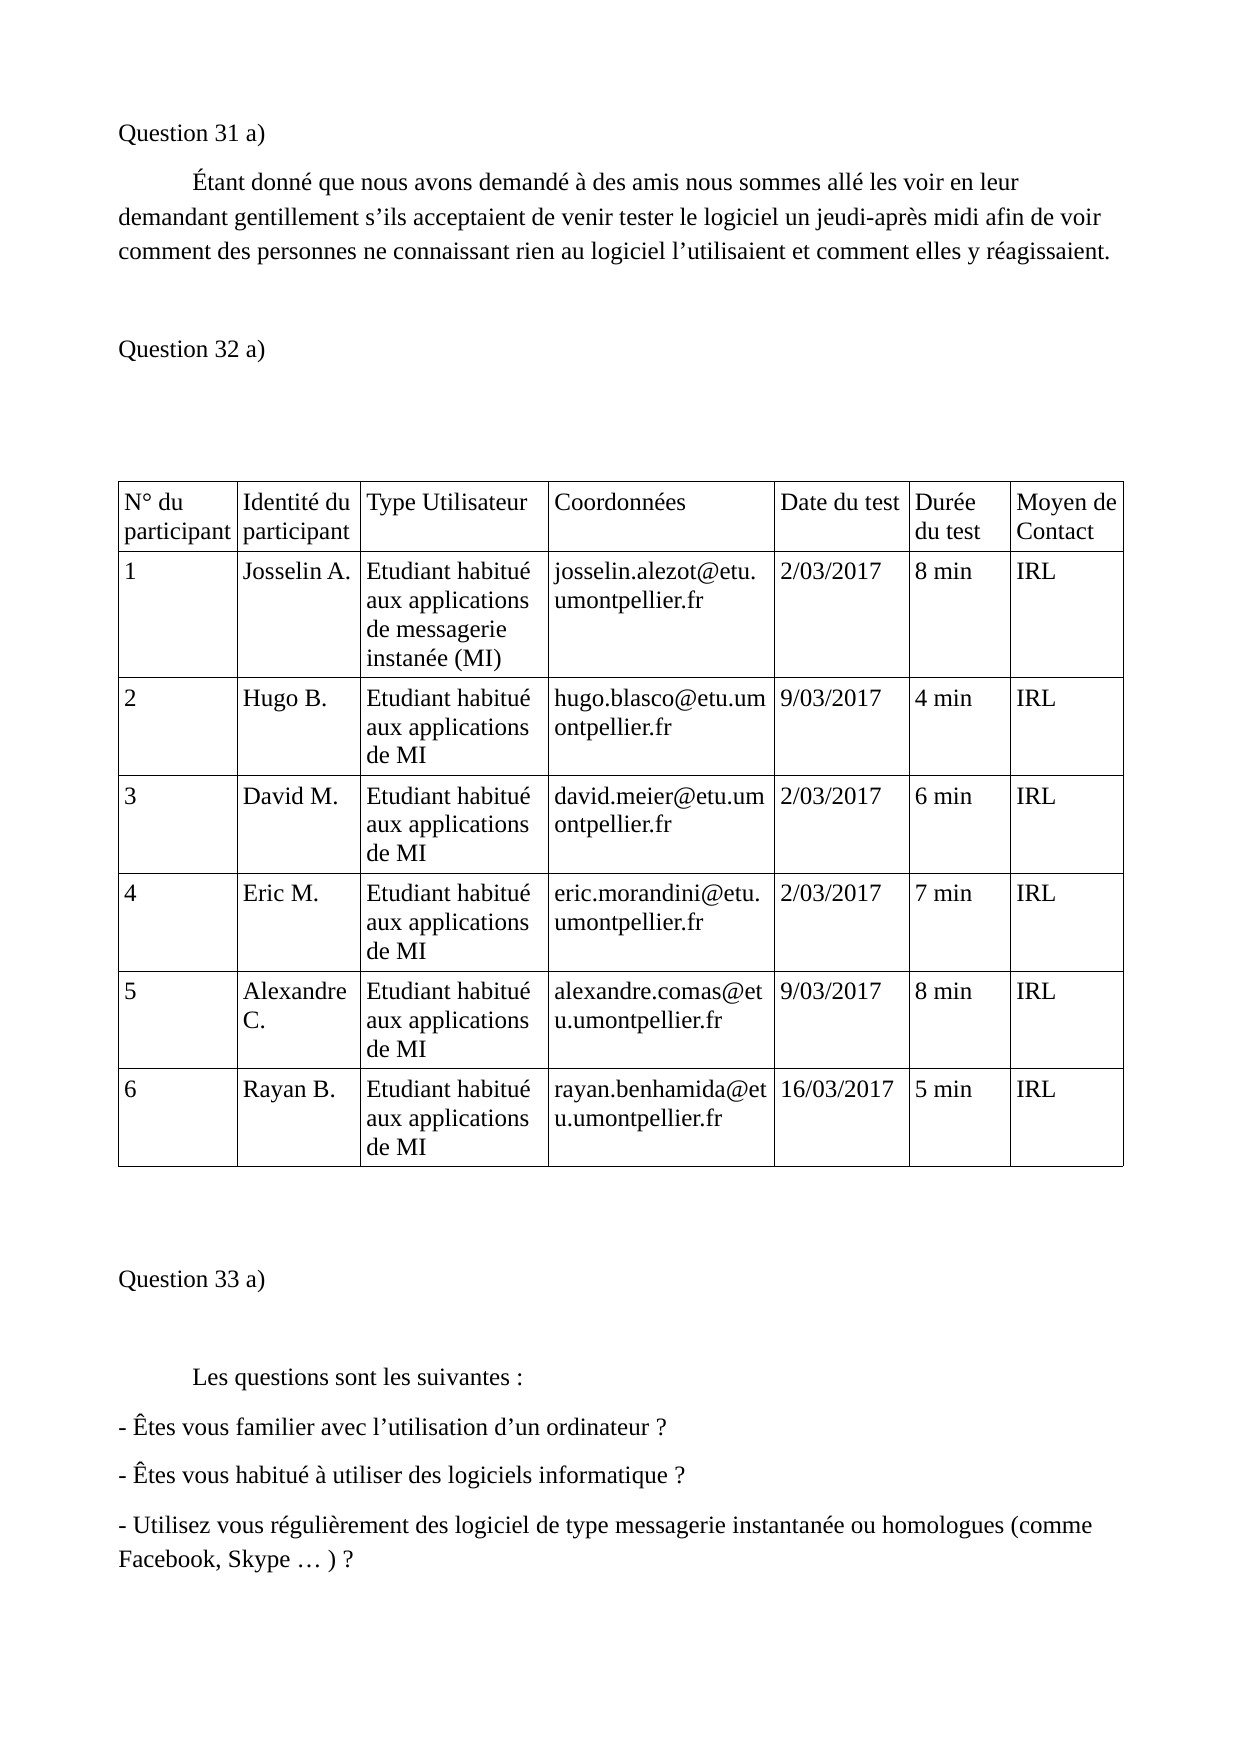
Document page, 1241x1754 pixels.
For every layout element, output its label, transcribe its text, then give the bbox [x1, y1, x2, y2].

table_cell Alexandre C. [238, 972, 360, 1068]
table_cell 2 [119, 678, 237, 775]
table_cell Etudiant habitué aux applications de MI [361, 678, 548, 775]
table_cell 5 min [910, 1069, 1010, 1166]
table_cell 6 [119, 1069, 237, 1166]
table_cell josselin.alezot@etu.umontpellier.fr [549, 552, 774, 677]
text - Êtes vous familier avec l’utilisation d’un ordinateur ? [118, 1412, 1122, 1440]
table_cell IRL [1011, 678, 1123, 775]
table_cell IRL [1011, 1069, 1123, 1166]
table_cell 9/03/2017 [775, 678, 909, 775]
text - Utilisez vous régulièrement des logiciel de type messagerie instantanée ou homologues (comme Facebook, Skype … ) ? [118, 1510, 1122, 1573]
table_cell 4 min [910, 678, 1010, 775]
table_cell 6 min [910, 776, 1010, 873]
table_header Identité du participant [238, 482, 360, 551]
table_cell Etudiant habitué aux applications de MI [361, 874, 548, 971]
table_cell Etudiant habitué aux applications de MI [361, 1069, 548, 1166]
table_cell 1 [119, 552, 237, 677]
table_cell 2/03/2017 [775, 874, 909, 971]
table_cell 8 min [910, 972, 1010, 1068]
table_cell hugo.blasco@etu.umontpellier.fr [549, 678, 774, 775]
table_cell rayan.benhamida@etu.umontpellier.fr [549, 1069, 774, 1166]
table_header Type Utilisateur [361, 482, 548, 551]
table_cell Hugo B. [238, 678, 360, 775]
table_cell 3 [119, 776, 237, 873]
table_cell Josselin A. [238, 552, 360, 677]
table_header Durée du test [910, 482, 1010, 551]
text Les questions sont les suivantes : [118, 1362, 1122, 1391]
table_cell Rayan B. [238, 1069, 360, 1166]
table_cell 16/03/2017 [775, 1069, 909, 1166]
text Question 33 a) [118, 1264, 1122, 1293]
text Question 32 a) [118, 334, 1122, 363]
table_cell eric.morandini@etu.umontpellier.fr [549, 874, 774, 971]
table_cell Etudiant habitué aux applications de messagerie instanée (MI) [361, 552, 548, 677]
table_header Coordonnées [549, 482, 774, 551]
table_header N° du participant [119, 482, 237, 551]
table_cell Eric M. [238, 874, 360, 971]
text Étant donné que nous avons demandé à des amis nous sommes allé les voir en leur demandant gentillement s’ils acceptaient de venir tester le logiciel un jeudi-après midi afin de voir comment des personnes ne connaissant rien au logiciel l’utilisaient et comment elles y réagissaient. [118, 167, 1122, 265]
table_cell David M. [238, 776, 360, 873]
table_cell 2/03/2017 [775, 552, 909, 677]
text Question 31 a) [118, 118, 1122, 147]
table_cell Etudiant habitué aux applications de MI [361, 776, 548, 873]
table_cell 7 min [910, 874, 1010, 971]
table_header Moyen de Contact [1011, 482, 1123, 551]
table_cell 2/03/2017 [775, 776, 909, 873]
table_cell Etudiant habitué aux applications de MI [361, 972, 548, 1068]
table_cell david.meier@etu.umontpellier.fr [549, 776, 774, 873]
table_header Date du test [775, 482, 909, 551]
text - Êtes vous habitué à utiliser des logiciels informatique ? [118, 1461, 1122, 1489]
table_cell 9/03/2017 [775, 972, 909, 1068]
table_cell alexandre.comas@etu.umontpellier.fr [549, 972, 774, 1068]
table_cell 5 [119, 972, 237, 1068]
table_cell 4 [119, 874, 237, 971]
table_cell IRL [1011, 972, 1123, 1068]
table_cell IRL [1011, 552, 1123, 677]
table_cell IRL [1011, 776, 1123, 873]
table_cell 8 min [910, 552, 1010, 677]
table_cell IRL [1011, 874, 1123, 971]
